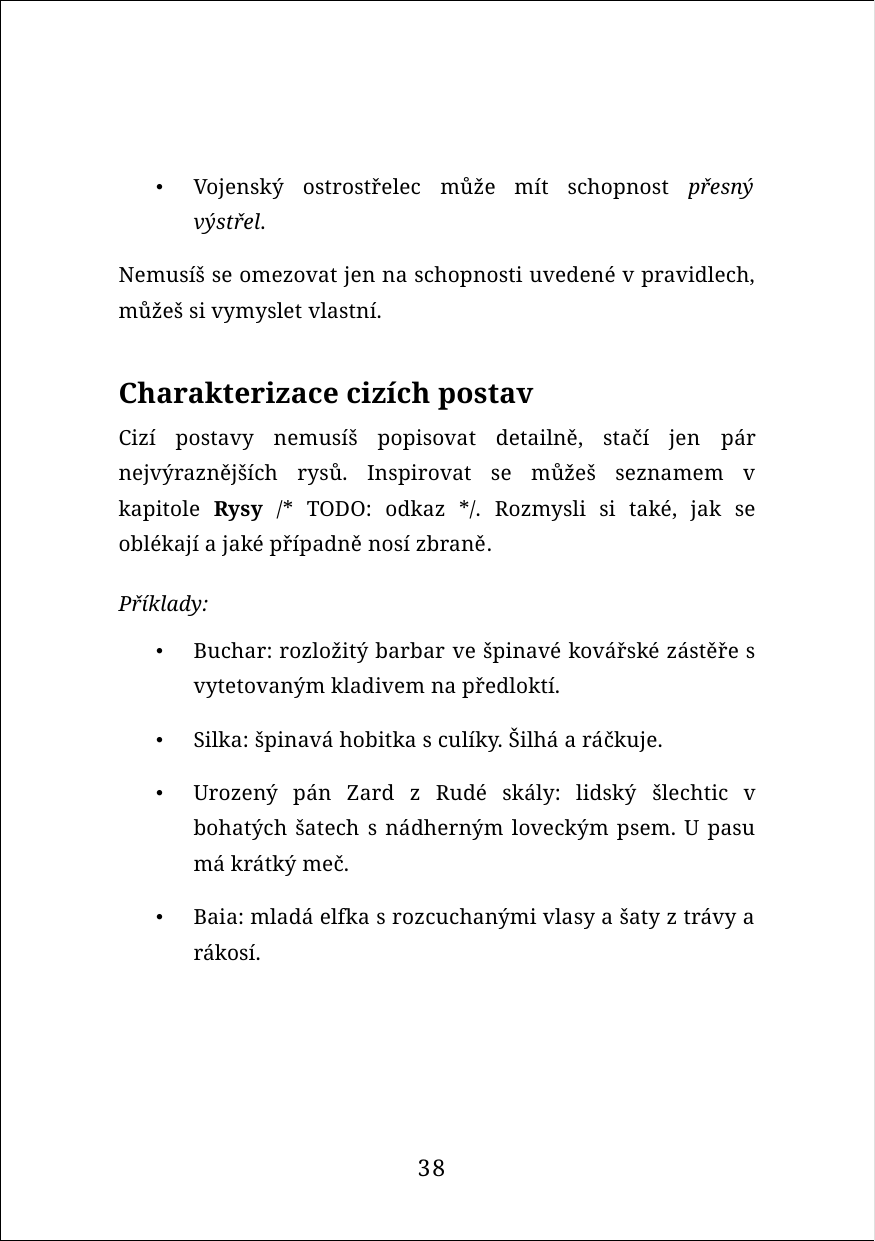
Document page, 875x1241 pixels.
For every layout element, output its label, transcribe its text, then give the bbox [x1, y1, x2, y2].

list Buchar: rozložitý barbar ve špinavé kovářské zástěře s vytetovaným kladivem na předloktí. [156, 636, 756, 700]
list Silka: špinavá hobitka s culíky. Šilhá a ráčkuje. [156, 725, 756, 753]
subtitle Charakterizace cizích postav [118, 373, 756, 411]
text Příklady: [118, 589, 756, 617]
list Vojenský ostrostřelec může mít schopnost přesný výstřel. [156, 172, 756, 236]
list Baia: mladá elfka s rozcuchanými vlasy a šaty z trávy a rákosí. [156, 902, 756, 966]
text Nemusíš se omezovat jen na schopnosti uvedené v pravidlech, můžeš si vymyslet vlastní. [118, 261, 756, 324]
list Urozený pán Zard z Rudé skály: lidský šlechtic v bohatých šatech s nádherným loveckým psem. U pasu má krátký meč. [156, 778, 756, 877]
text Cizí postavy nemusíš popisovat detailně, stačí jen pár nejvýraznějších rysů. Inspirovat se můžeš seznamem v kapitole Rysy /* TODO: odkaz */. Rozmysli si také, jak se oblékají a jaké případně nosí zbraně. [118, 423, 756, 558]
